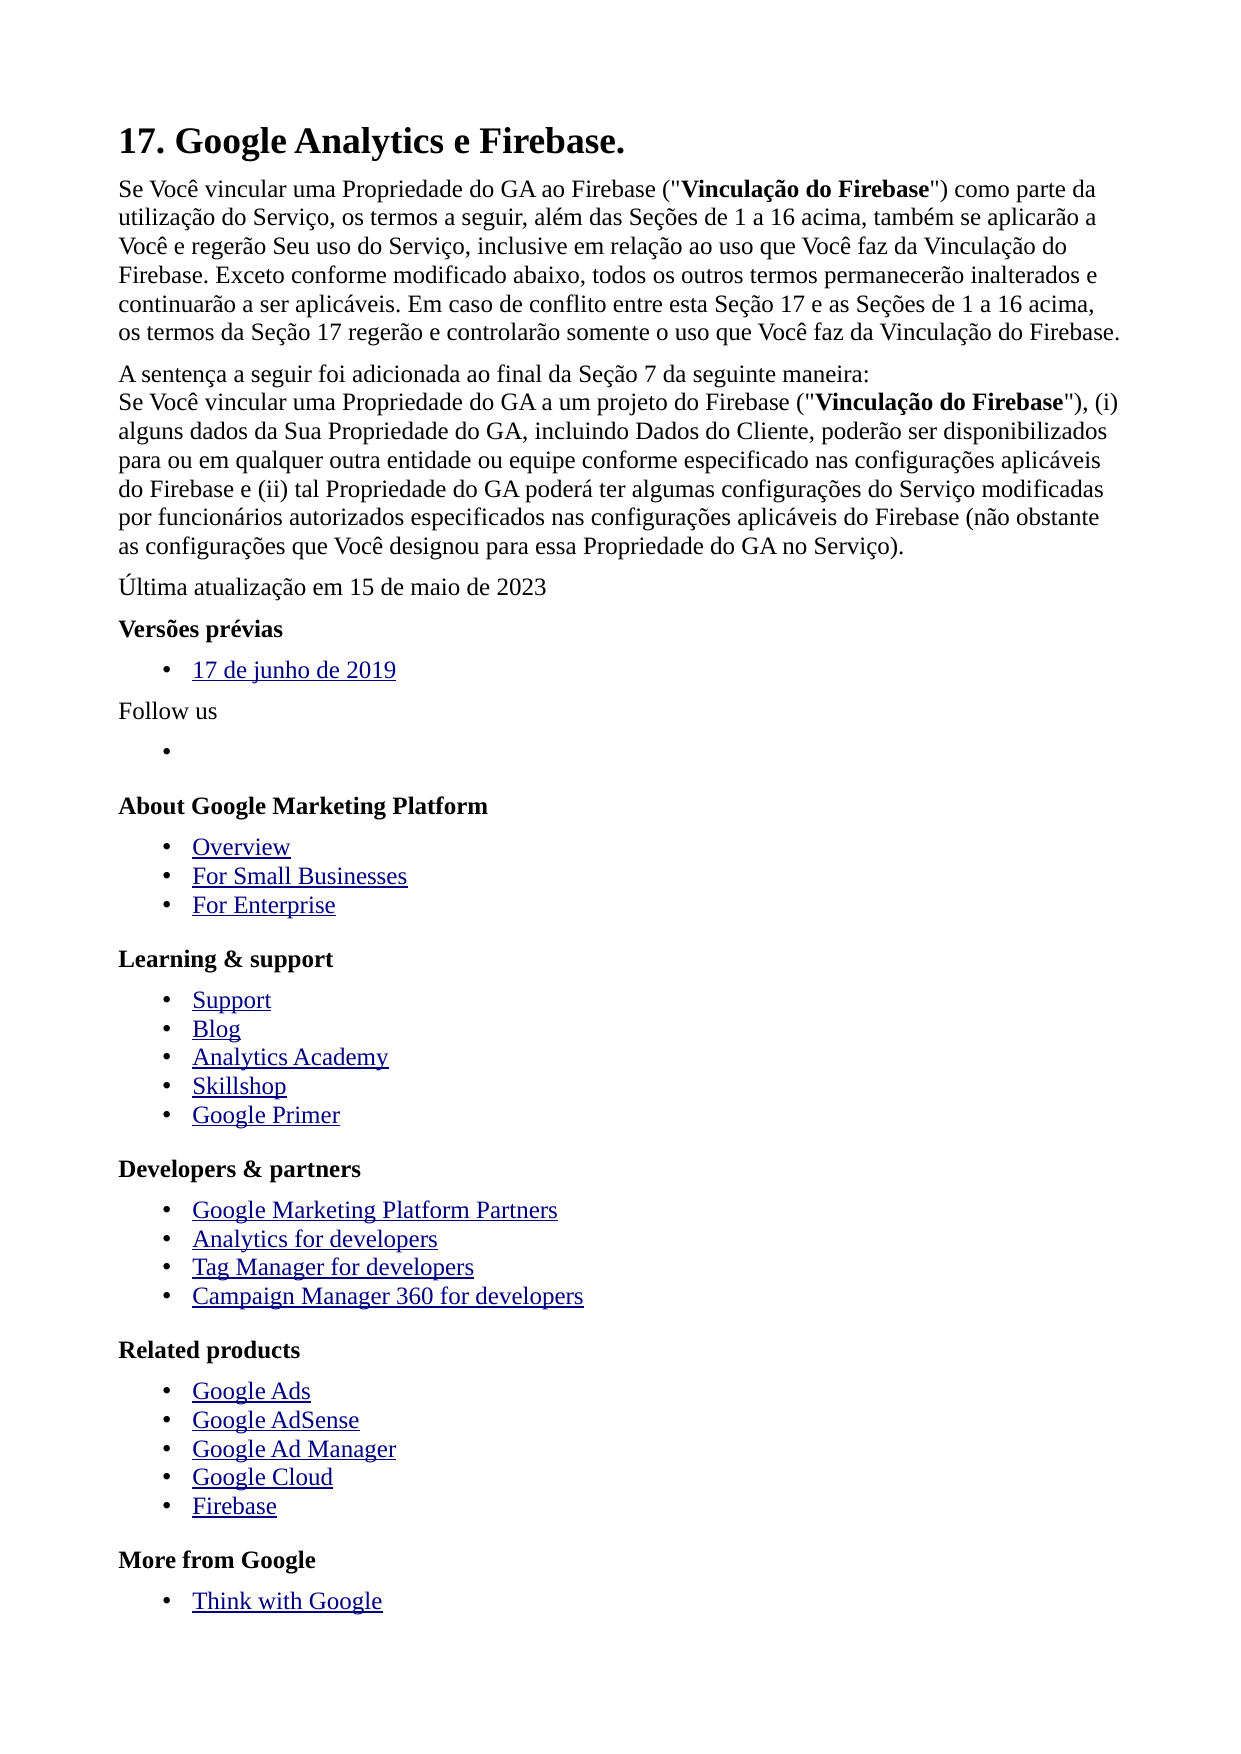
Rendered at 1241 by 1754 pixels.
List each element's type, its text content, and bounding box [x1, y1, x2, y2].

subtitle Related products [118, 1335, 1122, 1364]
list Skillshop [162, 1071, 1122, 1100]
subtitle 17. Google Analytics e Firebase. [118, 118, 1122, 161]
text Se Você vincular uma Propriedade do GA ao Firebase ("Vinculação do Firebase") como parte da utilização do Serviço, os termos a seguir, além das Seções de 1 a 16 acima, também se aplicarão a Você e regerão Seu uso do Serviço, inclusive em relação ao uso que Você faz da Vinculação do Firebase. Exceto conforme modificado abaixo, todos os outros termos permanecerão inalterados e continuarão a ser aplicáveis. Em caso de conflito entre esta Seção 17 e as Seções de 1 a 16 acima, os termos da Seção 17 regerão e controlarão somente o uso que Você faz da Vinculação do Firebase. [118, 174, 1122, 346]
list Google Ads [162, 1376, 1122, 1405]
list For Enterprise [162, 890, 1122, 919]
subtitle More from Google [118, 1545, 1122, 1574]
text Última atualização em 15 de maio de 2023 [118, 572, 1122, 601]
list Blog [162, 1014, 1122, 1042]
list Tag Manager for developers [162, 1252, 1122, 1281]
text A sentença a seguir foi adicionada ao final da Seção 7 da seguinte maneira: Se Você vincular uma Propriedade do GA a um projeto do Firebase ("Vinculação do Firebase"), (i) alguns dados da Sua Propriedade do GA, incluindo Dados do Cliente, poderão ser disponibilizados para ou em qualquer outra entidade ou equipe conforme especificado nas configurações aplicáveis do Firebase e (ii) tal Propriedade do GA poderá ter algumas configurações do Serviço modificadas por funcionários autorizados especificados nas configurações aplicáveis do Firebase (não obstante as configurações que Você designou para essa Propriedade do GA no Serviço). [118, 359, 1122, 560]
list Google AdSense [162, 1405, 1122, 1434]
list Google Marketing Platform Partners [162, 1195, 1122, 1224]
list Google Cloud [162, 1462, 1122, 1491]
subtitle Learning & support [118, 944, 1122, 972]
list Analytics Academy [162, 1042, 1122, 1071]
subtitle About Google Marketing Platform [118, 791, 1122, 820]
list For Small Businesses [162, 861, 1122, 890]
list Overview [162, 832, 1122, 861]
subtitle Developers & partners [118, 1154, 1122, 1182]
list Think with Google [162, 1586, 1122, 1615]
list Firebase [162, 1491, 1122, 1520]
list Analytics for developers [162, 1224, 1122, 1252]
list Support [162, 985, 1122, 1014]
list 17 de junho de 2019 [162, 655, 1122, 684]
text Versões prévias [118, 614, 1122, 642]
list Google Primer [162, 1100, 1122, 1129]
text Follow us [118, 696, 1122, 725]
list Google Ad Manager [162, 1434, 1122, 1462]
list Campaign Manager 360 for developers [162, 1281, 1122, 1310]
